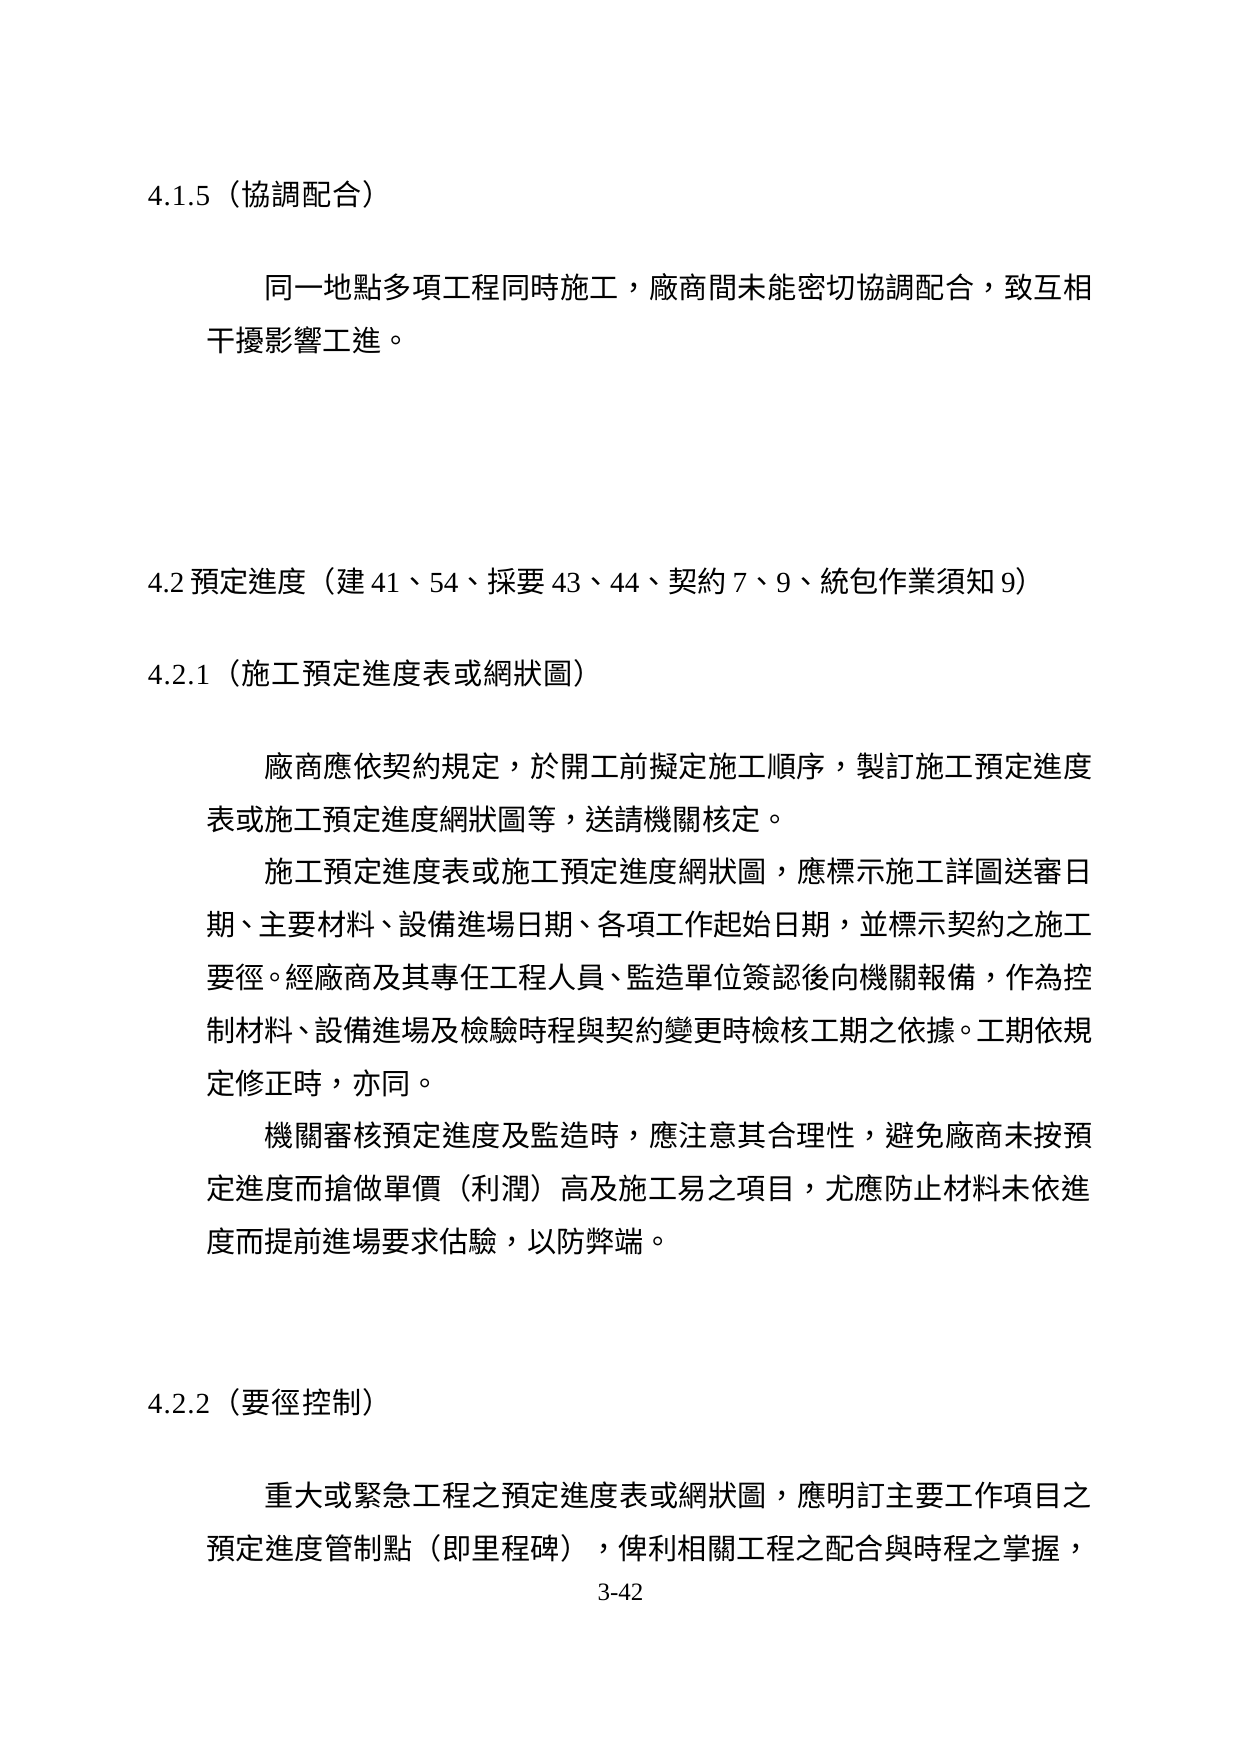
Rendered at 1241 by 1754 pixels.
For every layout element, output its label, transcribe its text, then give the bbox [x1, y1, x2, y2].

subtitle 4.2.1（施工預定進度表或網狀圖） [148, 651, 1092, 693]
text 重大或緊急工程之預定進度表或網狀圖，應明訂主要工作項目之預定進度管制點（即里程碑），俾利相關工程之配合與時程之掌握， [206, 1473, 1092, 1568]
text 施工預定進度表或施工預定進度網狀圖，應標示施工詳圖送審日期、主要材料、設備進場日期、各項工作起始日期，並標示契約之施工要徑。經廠商及其專任工程人員、監造單位簽認後向機關報備，作為控制材料、設備進場及檢驗時程與契約變更時檢核工期之依據。工期依規定修正時，亦同。 [206, 849, 1092, 1102]
text 廠商應依契約規定，於開工前擬定施工順序，製訂施工預定進度表或施工預定進度網狀圖等，送請機關核定。 [206, 743, 1092, 838]
subtitle 4.2預定進度（建41、54、採要43、44、契約7、9、統包作業須知9） [148, 558, 1092, 600]
subtitle 4.1.5（協調配合） [148, 172, 1092, 214]
text 同一地點多項工程同時施工，廠商間未能密切協調配合，致互相干擾影響工進。 [206, 264, 1092, 359]
subtitle 4.2.2（要徑控制） [148, 1380, 1092, 1422]
text 機關審核預定進度及監造時，應注意其合理性，避免廠商未按預定進度而搶做單價（利潤）高及施工易之項目，尤應防止材料未依進度而提前進場要求估驗，以防弊端。 [206, 1113, 1092, 1261]
